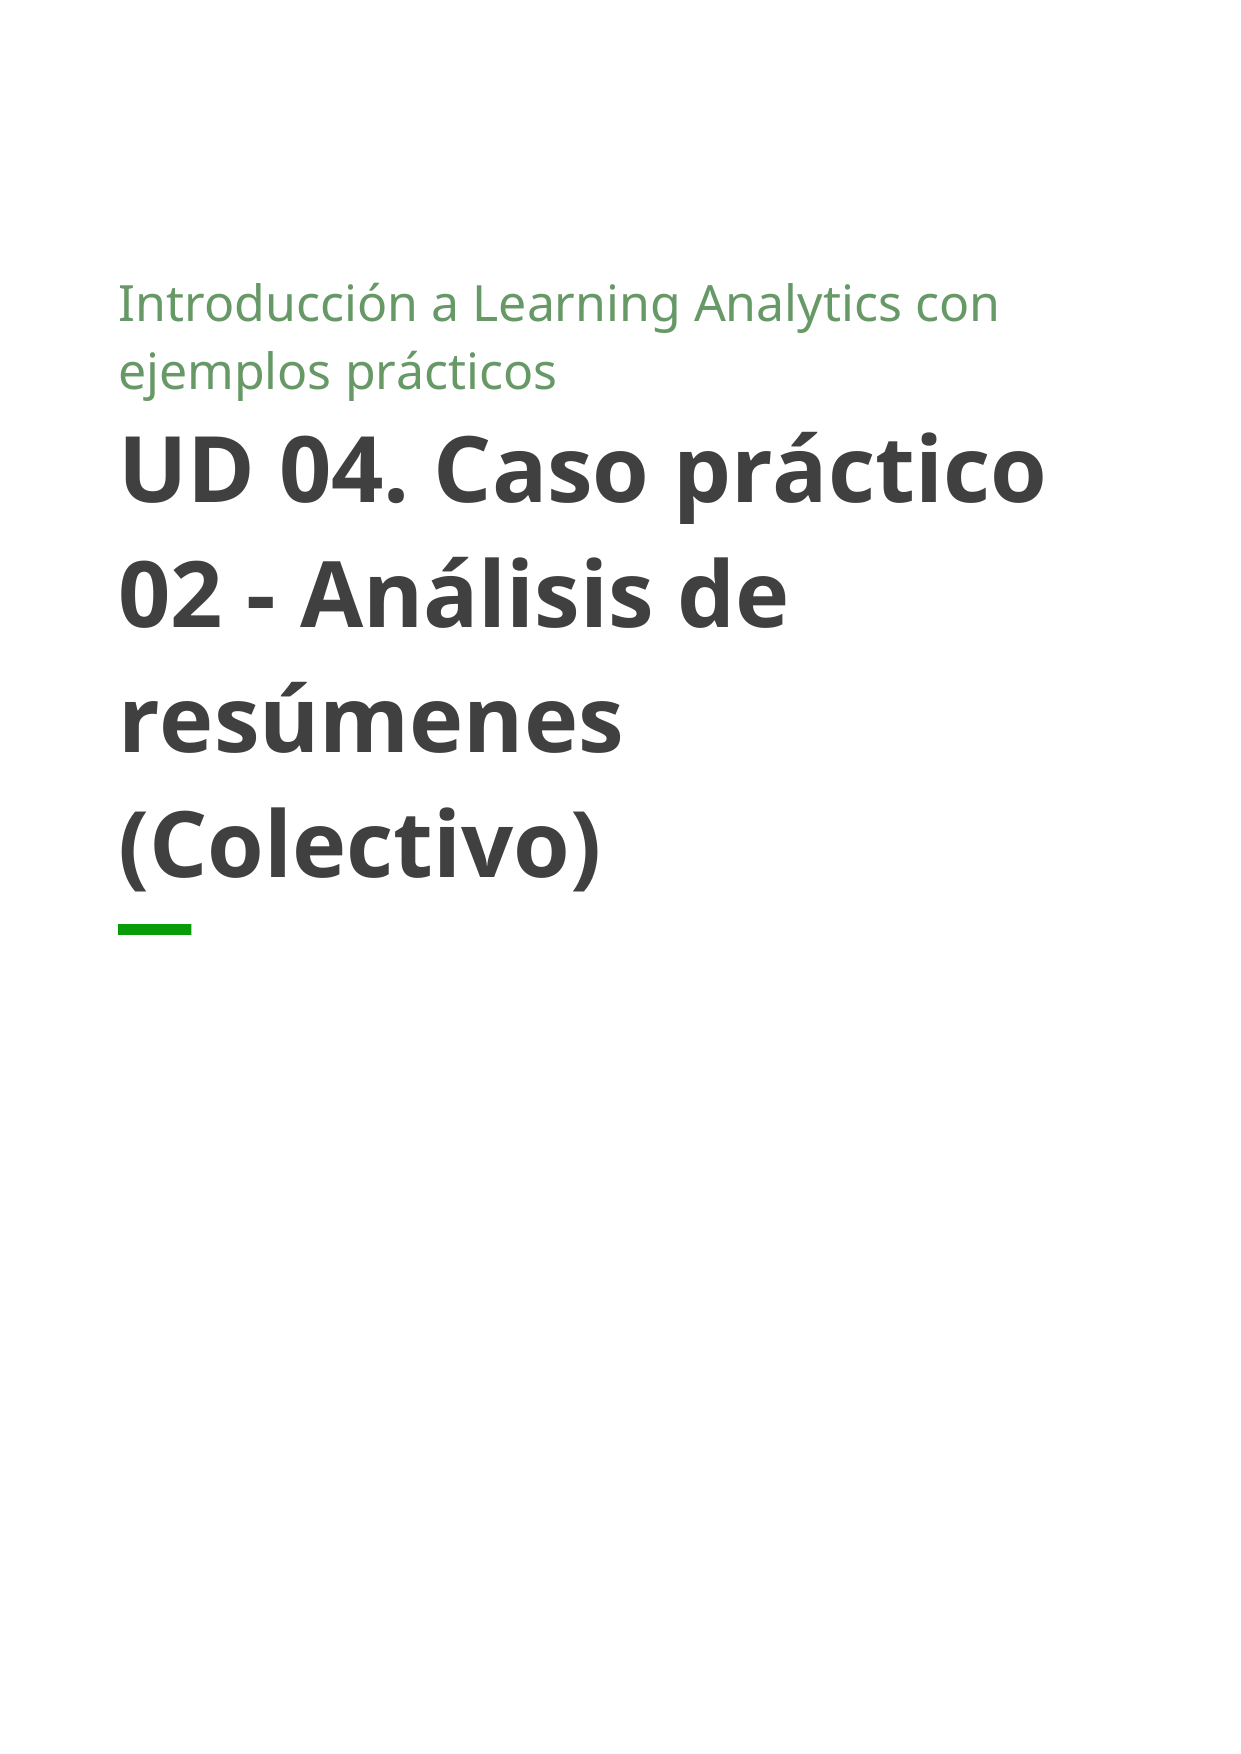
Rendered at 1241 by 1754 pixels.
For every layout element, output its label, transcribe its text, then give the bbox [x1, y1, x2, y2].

picture [118, 924, 192, 935]
title Introducción a Learning Analytics con ejemplos prácticos UD 04. Caso práctico 02 - Análisis de resúmenes (Colectivo) [118, 268, 1122, 904]
